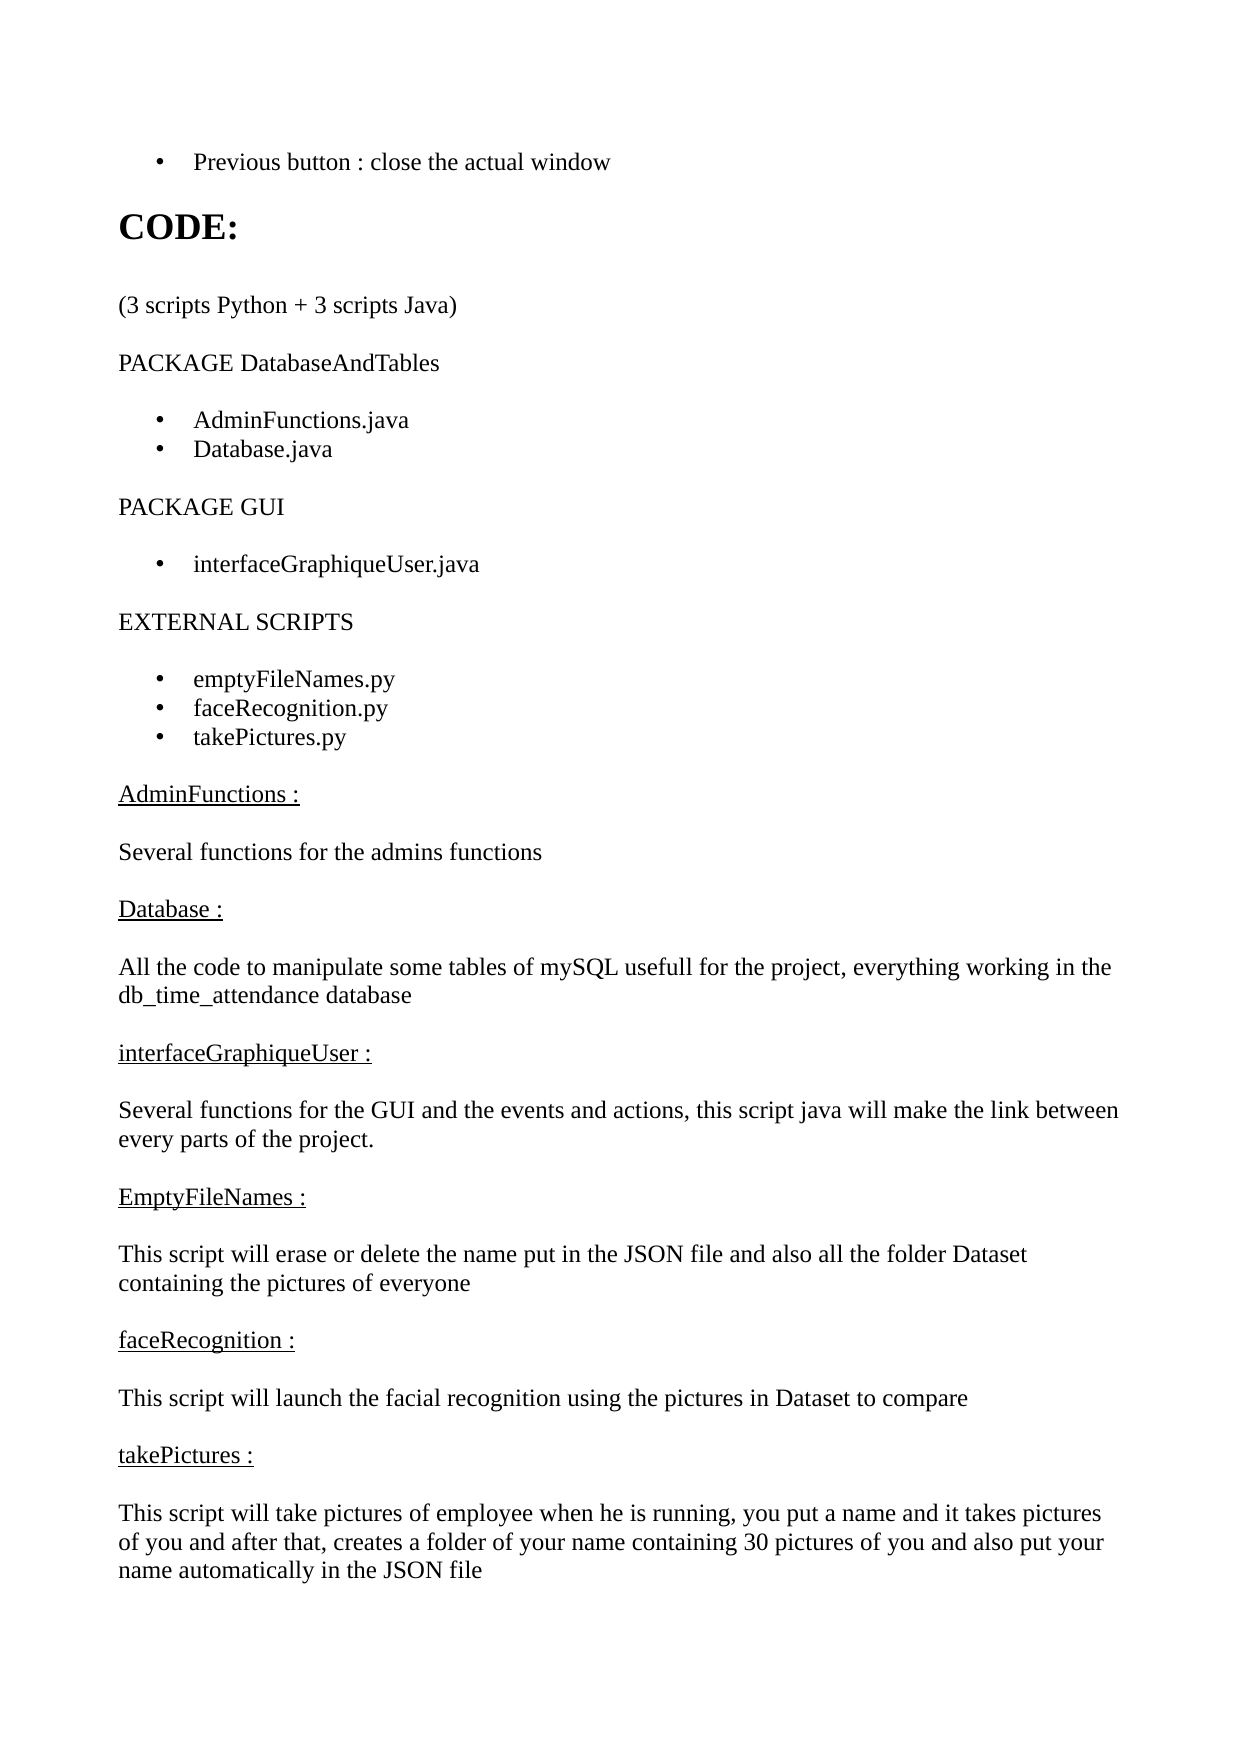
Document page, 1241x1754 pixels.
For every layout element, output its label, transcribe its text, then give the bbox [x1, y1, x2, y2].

list interfaceGraphiqueUser.java [156, 549, 1122, 578]
text Several functions for the GUI and the events and actions, this script java will make the link between every parts of the project. [118, 1096, 1122, 1153]
text takePictures : [118, 1441, 1122, 1469]
text EmptyFileNames : [118, 1182, 1122, 1211]
list Previous button : close the actual window [156, 147, 1122, 176]
list emptyFileNames.py [156, 664, 1122, 693]
list faceRecognition.py [156, 693, 1122, 722]
text PACKAGE DatabaseAndTables [118, 348, 1122, 377]
text (3 scripts Python + 3 scripts Java) [118, 291, 1122, 319]
list takePictures.py [156, 722, 1122, 751]
list Database.java [156, 434, 1122, 463]
text CODE: [118, 204, 1122, 247]
text faceRecognition : [118, 1326, 1122, 1354]
text PACKAGE GUI [118, 492, 1122, 521]
text This script will erase or delete the name put in the JSON file and also all the folder Dataset containing the pictures of everyone [118, 1239, 1122, 1297]
text Several functions for the admins functions [118, 837, 1122, 866]
text EXTERNAL SCRIPTS [118, 607, 1122, 636]
text All the code to manipulate some tables of mySQL usefull for the project, everything working in the db_time_attendance database [118, 952, 1122, 1009]
text Database : [118, 894, 1122, 923]
list AdminFunctions.java [156, 406, 1122, 434]
text AdminFunctions : [118, 779, 1122, 808]
text This script will take pictures of employee when he is running, you put a name and it takes pictures of you and after that, creates a folder of your name containing 30 pictures of you and also put your name automatically in the JSON file [118, 1498, 1122, 1584]
text interfaceGraphiqueUser : [118, 1038, 1122, 1067]
text This script will launch the facial recognition using the pictures in Dataset to compare [118, 1383, 1122, 1412]
